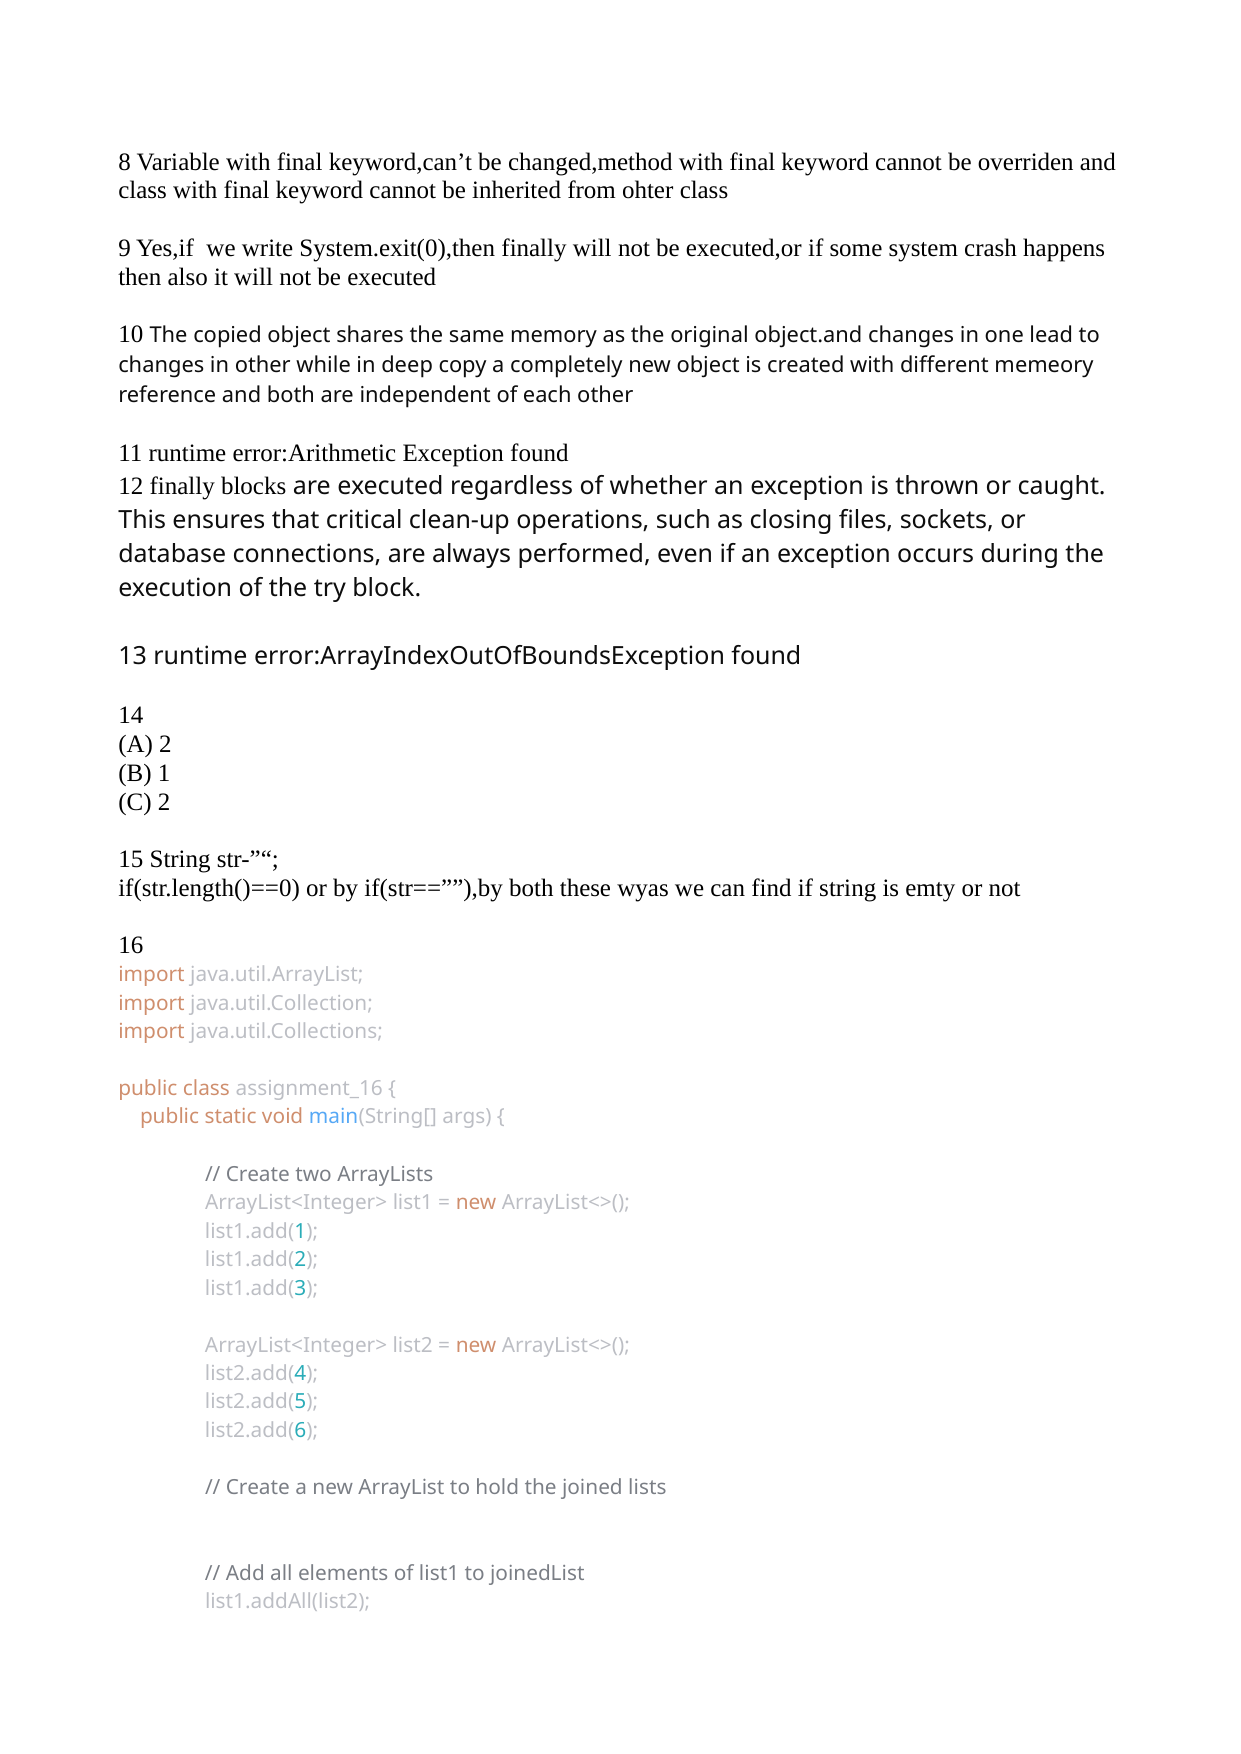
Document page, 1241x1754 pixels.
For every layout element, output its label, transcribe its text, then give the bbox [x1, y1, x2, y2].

text class with final keyword cannot be inherited from ohter class [118, 176, 1122, 204]
text (C) 2 [118, 787, 1122, 815]
text 10 The copied object shares the same memory as the original object.and changes in one lead to changes in other while in deep copy a completely new object is created with different memeory reference and both are independent of each other [118, 319, 1122, 409]
text 16 import java.util.ArrayList; import java.util.Collection; import java.util.Collections; public class assignment_16 { public static void main(String[] args) { // Create two ArrayLists ArrayList<Integer> list1 = new ArrayList<>(); list1.add(1); list1.add(2); list1.add(3); ArrayList<Integer> list2 = new ArrayList<>(); list2.add(4); list2.add(5); list2.add(6); // Create a new ArrayList to hold the joined lists // Add all elements of list1 to joinedList list1.addAll(list2); [118, 930, 1122, 1615]
text 14 [118, 700, 1122, 729]
text if(str.length()==0) or by if(str==””),by both these wyas we can find if string is emty or not [118, 873, 1122, 902]
text (A) 2 [118, 729, 1122, 758]
text 8 Variable with final keyword,can’t be changed,method with final keyword cannot be overriden and [118, 147, 1122, 176]
text 9 Yes,if we write System.exit(0),then finally will not be executed,or if some system crash happens then also it will not be executed [118, 233, 1122, 291]
text 15 String str-”“; [118, 844, 1122, 873]
text (B) 1 [118, 758, 1122, 787]
text 13 runtime error:ArrayIndexOutOfBoundsException found [118, 638, 1122, 672]
text 12 finally blocks are executed regardless of whether an exception is thrown or caught. This ensures that critical clean-up operations, such as closing files, sockets, or database connections, are always performed, even if an exception occurs during the execution of the try block. [118, 467, 1122, 603]
text 11 runtime error:Arithmetic Exception found [118, 438, 1122, 467]
